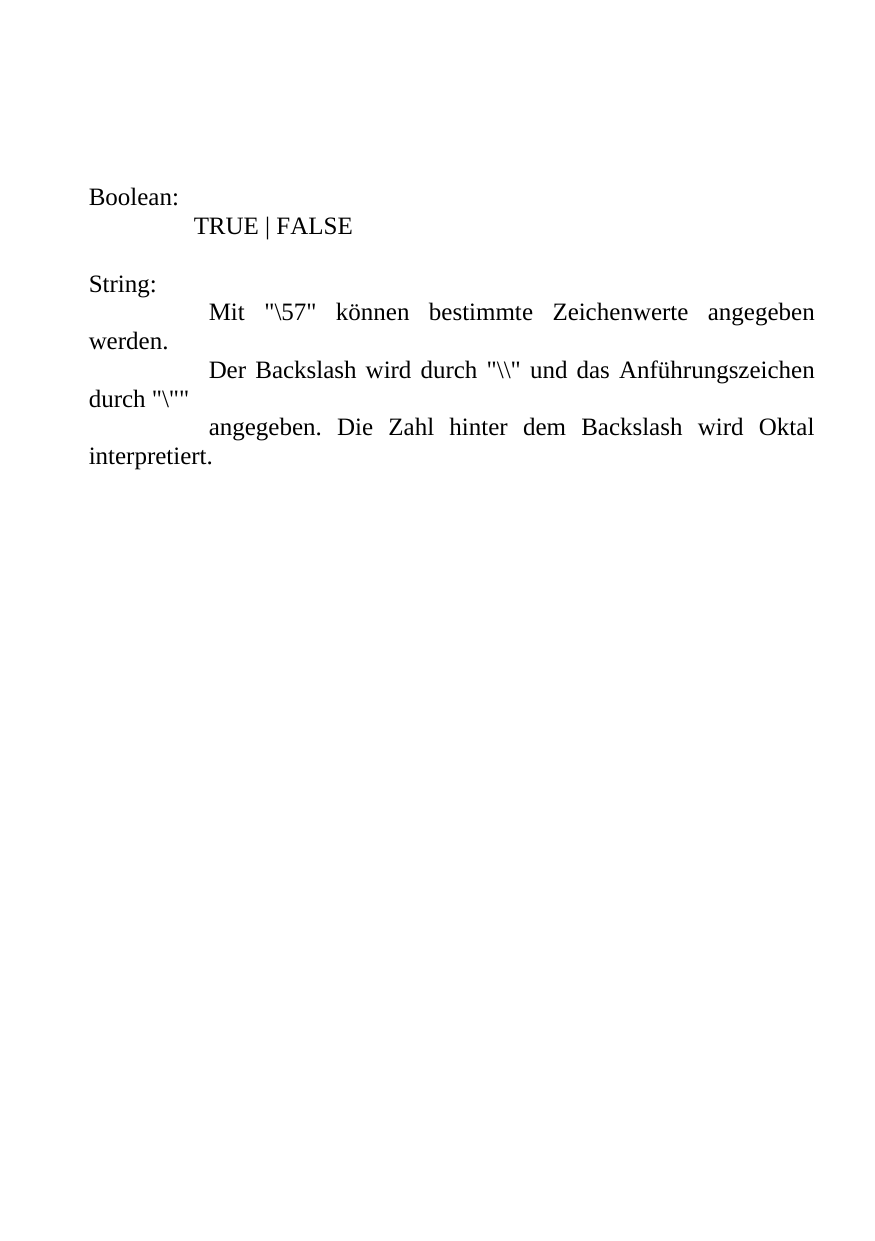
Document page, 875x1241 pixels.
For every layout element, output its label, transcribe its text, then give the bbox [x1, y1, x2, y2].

text String: [88, 269, 815, 297]
list TRUE | FALSE [88, 211, 815, 240]
text Der Backslash wird durch "\\" und das Anführungszeichen durch "\"" [88, 355, 815, 412]
list Boolean: [88, 182, 815, 211]
text Mit "\57" können bestimmte Zeichenwerte angegeben werden. [88, 297, 815, 355]
text angegeben. Die Zahl hinter dem Backslash wird Oktal interpretiert. [88, 412, 815, 470]
